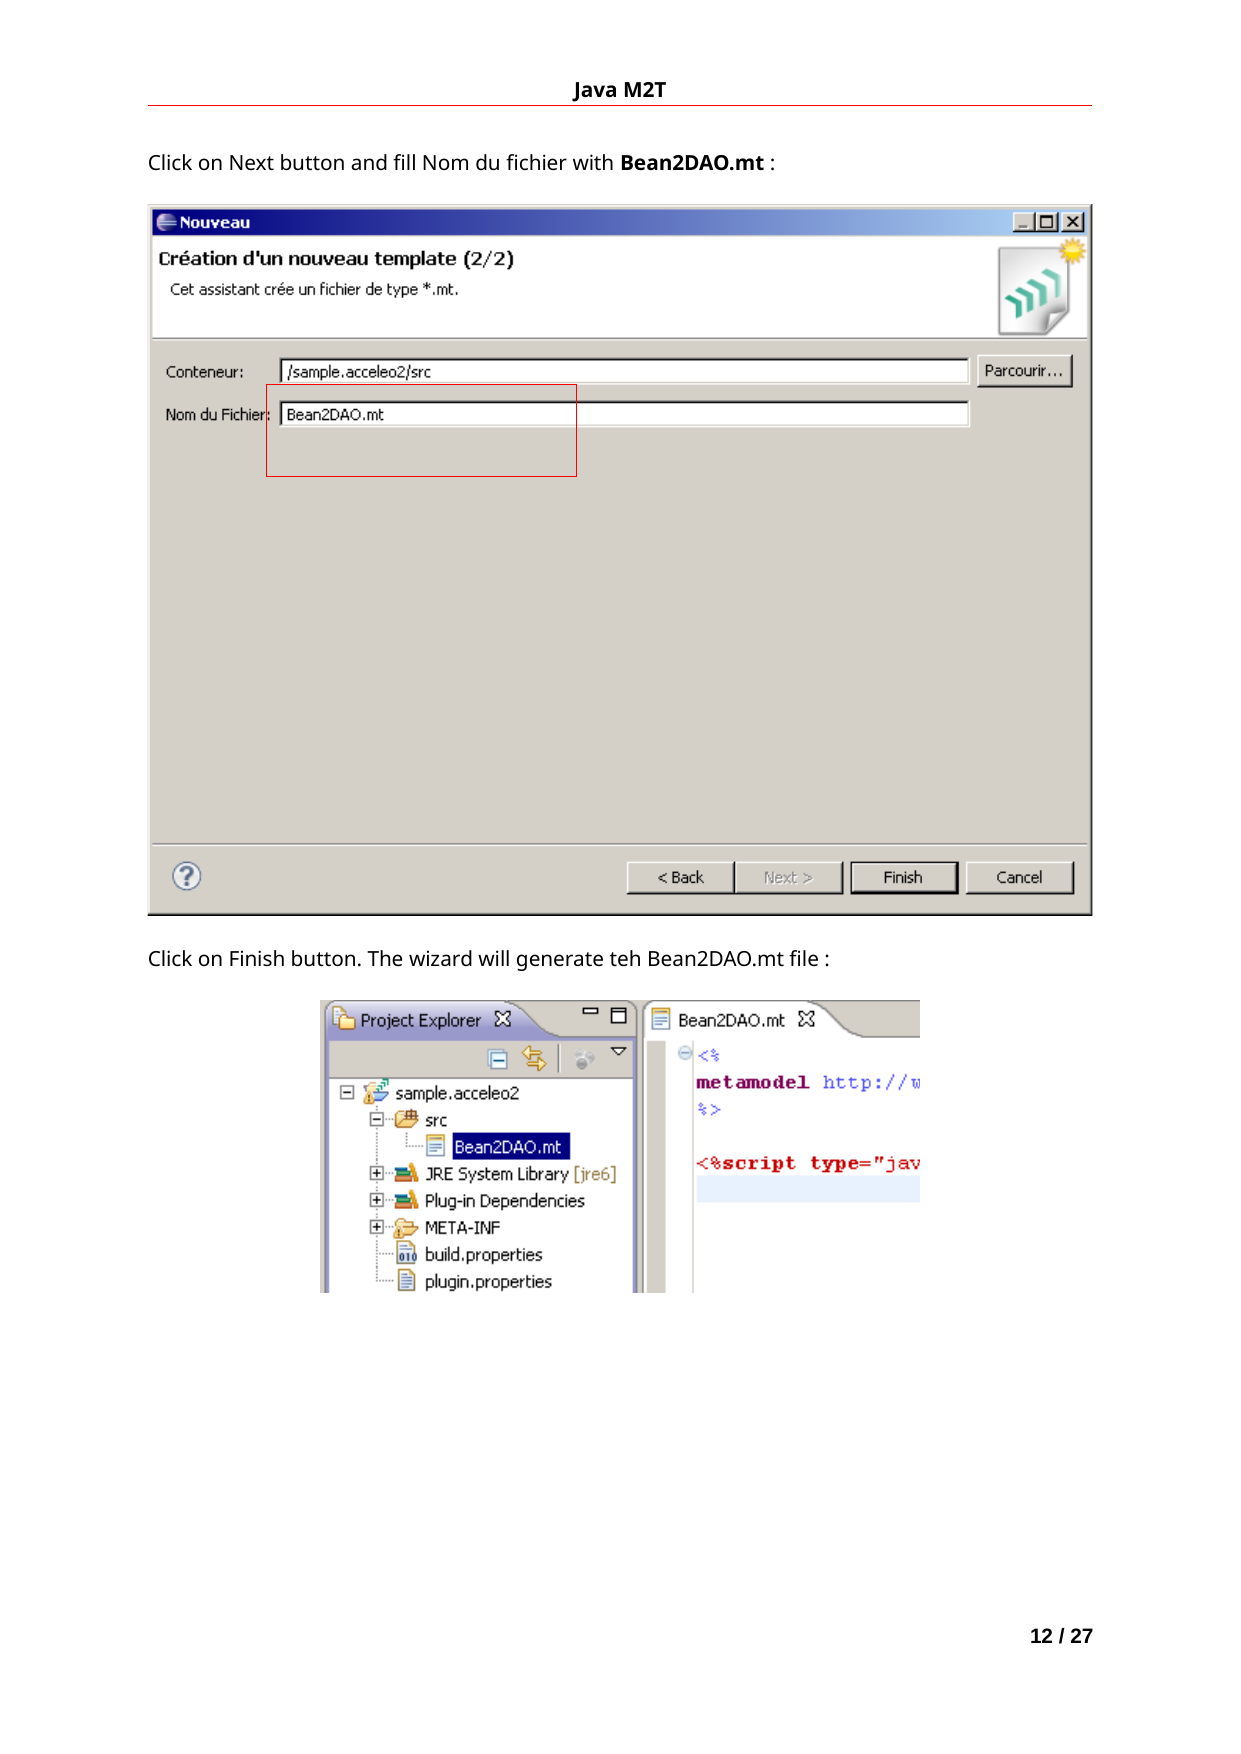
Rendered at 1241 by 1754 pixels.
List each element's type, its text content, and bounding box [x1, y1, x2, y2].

picture [147, 204, 1093, 916]
text Click on Finish button. The wizard will generate teh Bean2DAO.mt file : [148, 944, 1092, 972]
text Click on Next button and fill Nom du fichier with Bean2DAO.mt : [148, 148, 1092, 176]
